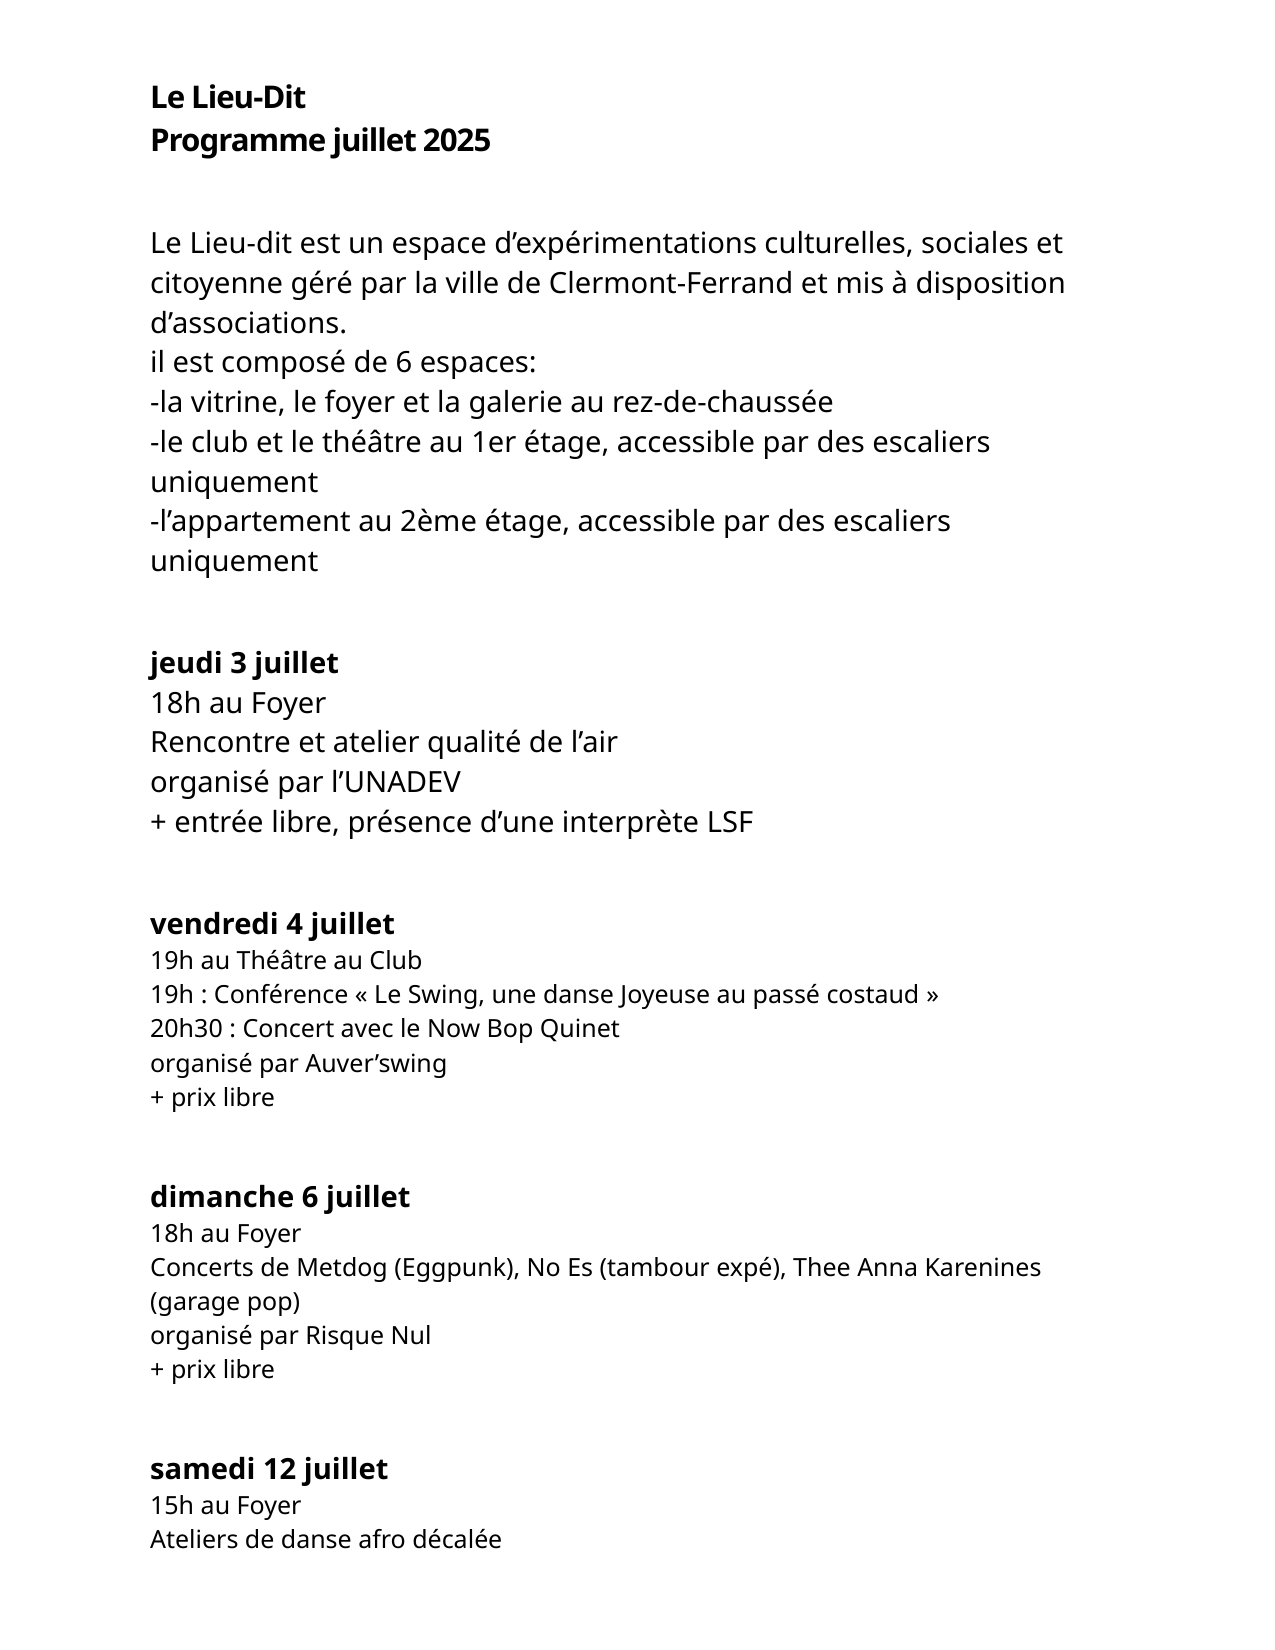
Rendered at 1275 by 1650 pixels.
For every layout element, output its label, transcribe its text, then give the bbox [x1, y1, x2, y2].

text Concerts de Metdog (Eggpunk), No Es (tambour expé), Thee Anna Karenines (garage pop) [150, 1249, 1125, 1318]
text + entrée libre, présence d’une interprète LSF [150, 801, 1125, 841]
text Ateliers de danse afro décalée [150, 1522, 1125, 1556]
subtitle dimanche 6 juillet [411, 1176, 1125, 1216]
text organisé par l’UNADEV [150, 761, 1125, 801]
subtitle vendredi 4 juillet [395, 903, 1125, 943]
text organisé par Risque Nul [150, 1318, 1125, 1352]
text 19h au Théâtre au Club [150, 943, 1125, 977]
text Le Lieu-dit est un espace d’expérimentations culturelles, sociales et citoyenne géré par la ville de Clermont-Ferrand et mis à disposition d’associations. [150, 223, 1125, 342]
text 19h : Conférence « Le Swing, une danse Joyeuse au passé costaud » [150, 977, 1125, 1011]
text + prix libre [150, 1079, 1125, 1113]
text -le club et le théâtre au 1er étage, accessible par des escaliers uniquement [150, 421, 1125, 501]
text 18h au Foyer [150, 1216, 1125, 1249]
text + prix libre [150, 1352, 1125, 1386]
text -l’appartement au 2ème étage, accessible par des escaliers uniquement [150, 501, 1125, 580]
text -la vitrine, le foyer et la galerie au rez-de-chaussée [150, 381, 1125, 421]
text Rencontre et atelier qualité de l’air [150, 722, 1125, 761]
text 20h30 : Concert avec le Now Bop Quinet [150, 1011, 1125, 1045]
subtitle samedi 12 juillet [388, 1448, 1125, 1488]
text 18h au Foyer [150, 682, 1125, 722]
subtitle jeudi 3 juillet [150, 642, 1125, 682]
text Le Lieu-Dit Programme juillet 2025 [306, 75, 1125, 160]
text 15h au Foyer [150, 1488, 1125, 1522]
text il est composé de 6 espaces: [150, 342, 1125, 381]
text organisé par Auver’swing [150, 1045, 1125, 1079]
